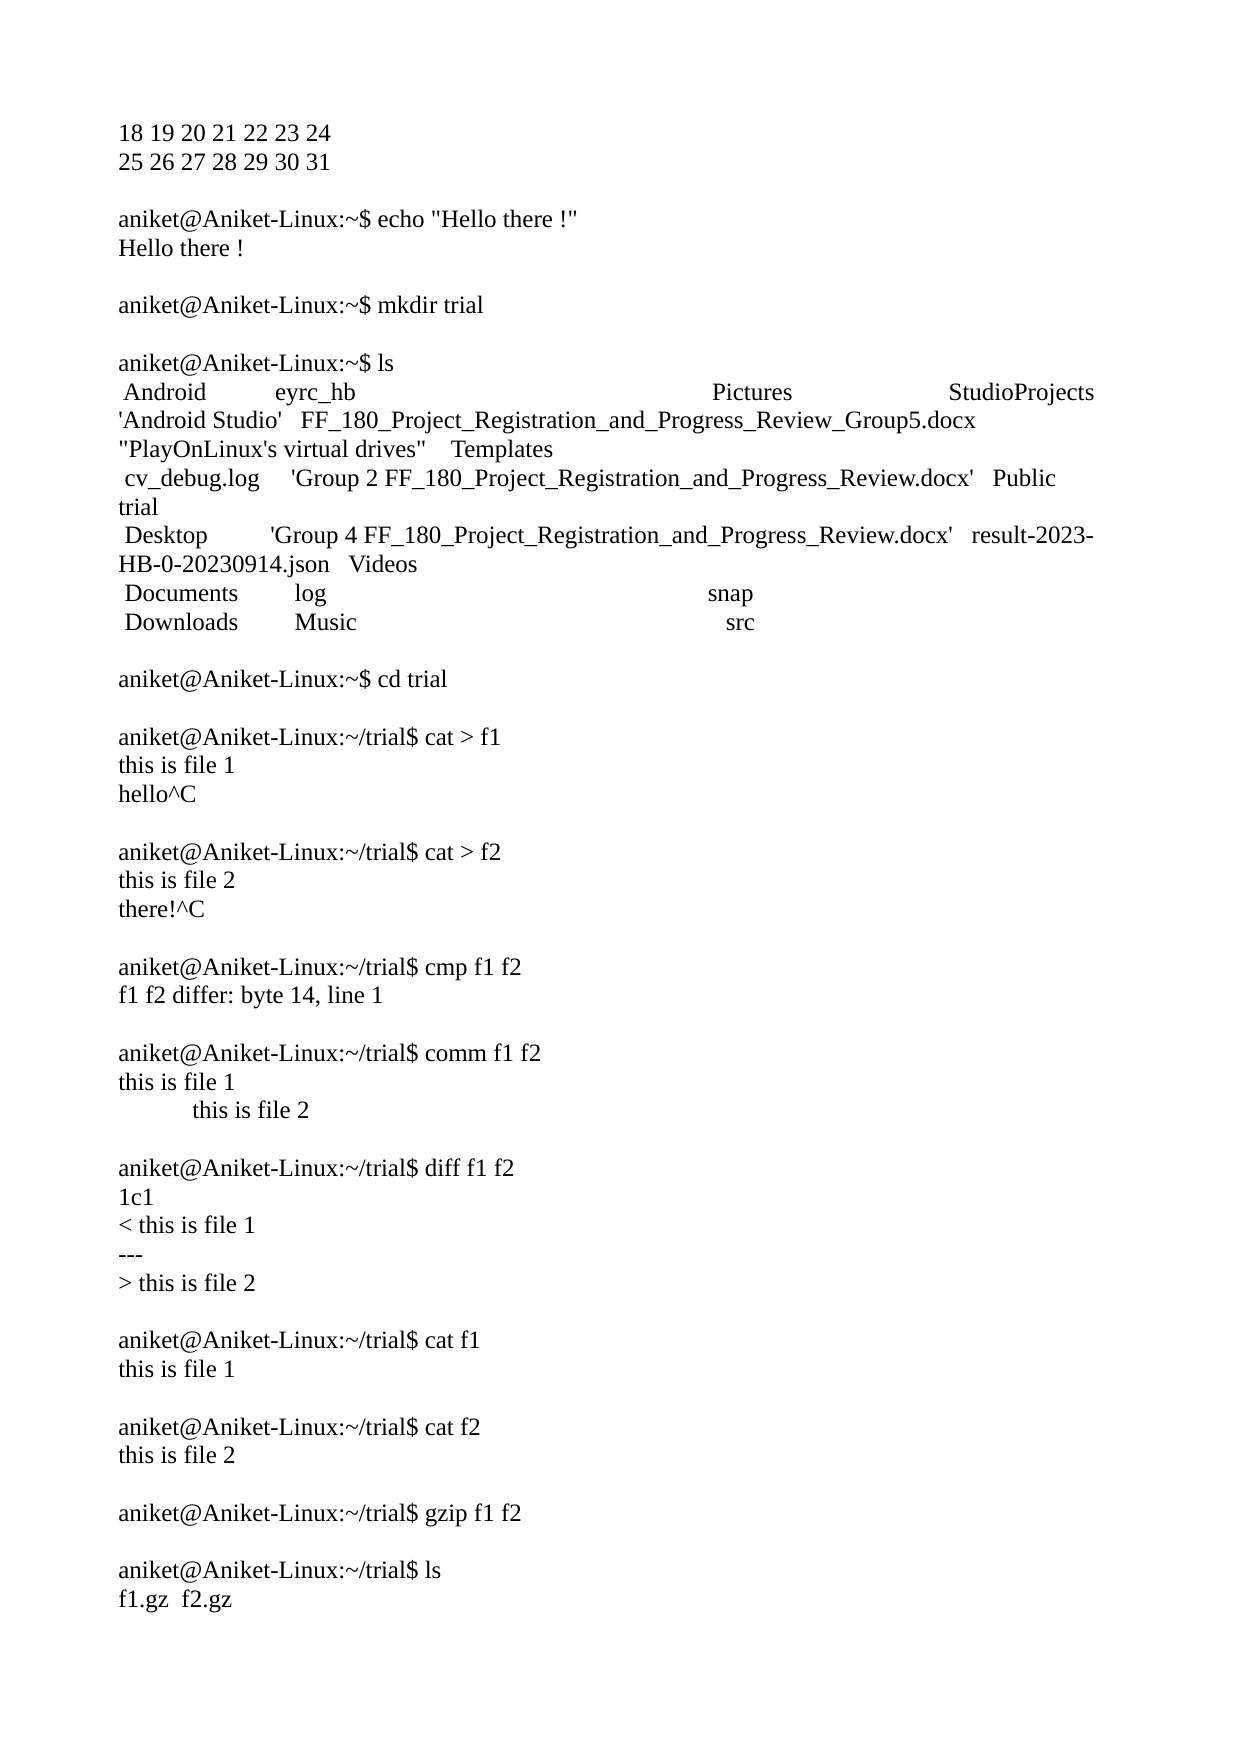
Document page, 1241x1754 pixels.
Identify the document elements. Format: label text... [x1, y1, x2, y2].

text there!^C [118, 894, 1122, 923]
text 25 26 27 28 29 30 31 [118, 147, 1122, 176]
text this is file 1 [118, 751, 1122, 779]
text 1c1 [118, 1182, 1122, 1211]
text Documents log snap [118, 578, 1122, 607]
text aniket@Aniket-Linux:~/trial$ ls [118, 1556, 1122, 1584]
text aniket@Aniket-Linux:~/trial$ cmp f1 f2 [118, 952, 1122, 981]
text Android eyrc_hb Pictures StudioProjects [118, 377, 1122, 406]
text 18 19 20 21 22 23 24 [118, 118, 1122, 147]
text aniket@Aniket-Linux:~/trial$ cat > f2 [118, 837, 1122, 866]
text aniket@Aniket-Linux:~/trial$ cat > f1 [118, 722, 1122, 751]
text aniket@Aniket-Linux:~$ echo "Hello there !" [118, 204, 1122, 233]
text this is file 2 [118, 1441, 1122, 1469]
text aniket@Aniket-Linux:~/trial$ diff f1 f2 [118, 1153, 1122, 1182]
text > this is file 2 [118, 1268, 1122, 1297]
text aniket@Aniket-Linux:~$ mkdir trial [118, 291, 1122, 319]
text hello^C [118, 779, 1122, 808]
text Desktop 'Group 4 FF_180_Project_Registration_and_Progress_Review.docx' result-2023-HB-0-20230914.json Videos [118, 521, 1122, 578]
text this is file 1 [118, 1354, 1122, 1383]
text aniket@Aniket-Linux:~/trial$ cat f1 [118, 1326, 1122, 1354]
text this is file 2 [118, 866, 1122, 894]
text this is file 1 [118, 1067, 1122, 1096]
text aniket@Aniket-Linux:~$ cd trial [118, 664, 1122, 693]
text cv_debug.log 'Group 2 FF_180_Project_Registration_and_Progress_Review.docx' Public trial [118, 463, 1122, 521]
text this is file 2 [118, 1096, 1122, 1124]
text aniket@Aniket-Linux:~/trial$ cat f2 [118, 1412, 1122, 1441]
text f1 f2 differ: byte 14, line 1 [118, 981, 1122, 1009]
text --- [118, 1239, 1122, 1268]
text aniket@Aniket-Linux:~/trial$ comm f1 f2 [118, 1038, 1122, 1067]
text f1.gz f2.gz [118, 1584, 1122, 1613]
text Downloads Music src [118, 607, 1122, 636]
text Hello there ! [118, 233, 1122, 262]
text 'Android Studio' FF_180_Project_Registration_and_Progress_Review_Group5.docx "PlayOnLinux's virtual drives" Templates [118, 406, 1122, 463]
text aniket@Aniket-Linux:~$ ls [118, 348, 1122, 377]
text < this is file 1 [118, 1211, 1122, 1239]
text aniket@Aniket-Linux:~/trial$ gzip f1 f2 [118, 1498, 1122, 1527]
